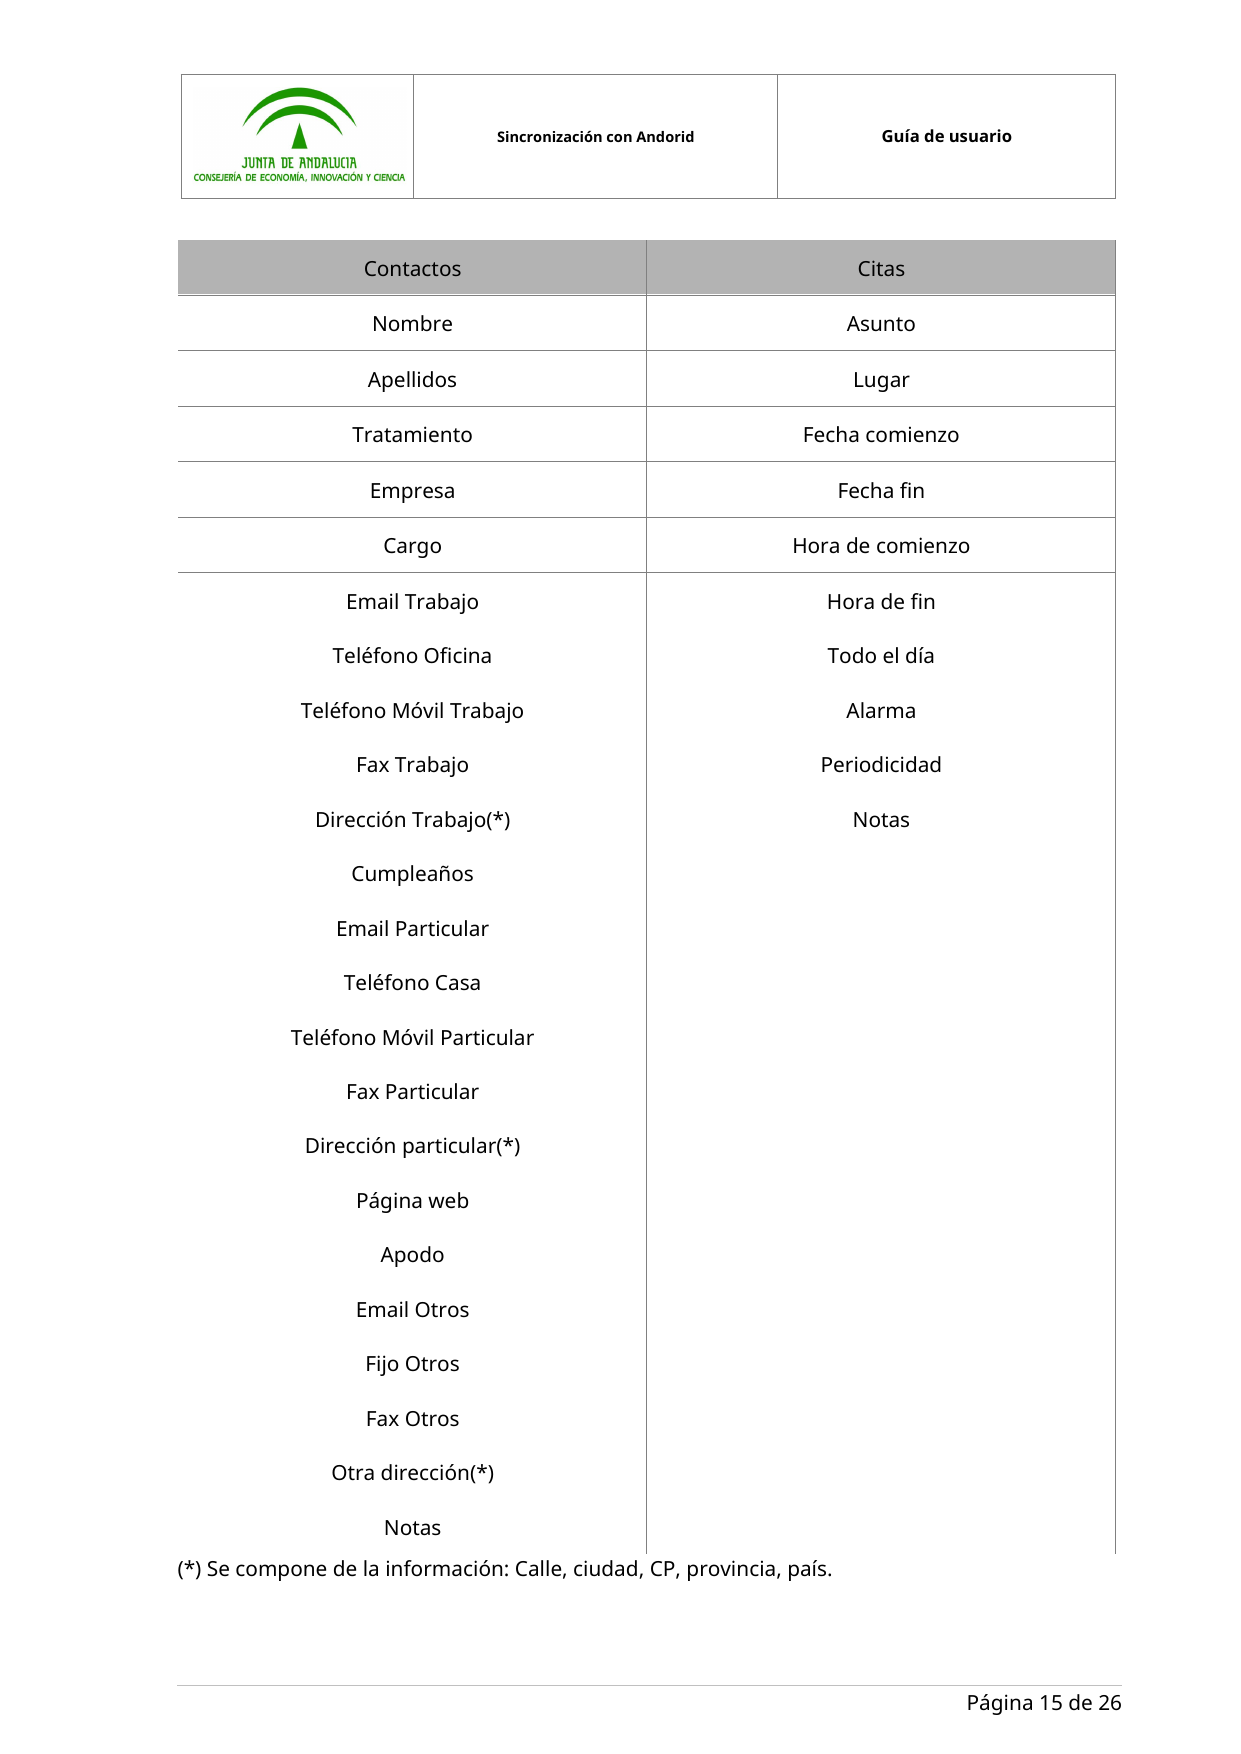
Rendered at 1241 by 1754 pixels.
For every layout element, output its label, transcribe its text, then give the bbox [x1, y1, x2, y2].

table_cell Notas [178, 1499, 646, 1554]
table_cell Nombre [178, 296, 646, 350]
table_cell Fijo Otros [178, 1336, 646, 1390]
table_cell Hora de comienzo [647, 518, 1115, 572]
table_cell Hora de fin [647, 573, 1115, 628]
table_cell [647, 1064, 1115, 1118]
table_cell [647, 1009, 1115, 1063]
table_cell Teléfono Casa [178, 955, 646, 1009]
table_cell Empresa [178, 462, 646, 517]
table_cell Teléfono Móvil Particular [178, 1009, 646, 1063]
table_cell Otra dirección(*) [178, 1445, 646, 1499]
table_cell Apellidos [178, 351, 646, 406]
table_cell Periodicidad [647, 737, 1115, 791]
table_cell [647, 846, 1115, 900]
table_cell Teléfono Móvil Trabajo [178, 682, 646, 737]
table_cell Fax Trabajo [178, 737, 646, 791]
table_cell [647, 1281, 1115, 1336]
table_cell Fax Otros [178, 1390, 646, 1445]
table_cell Email Otros [178, 1281, 646, 1336]
table_header Contactos [178, 240, 646, 294]
table_cell Dirección Trabajo(*) [178, 791, 646, 846]
table_cell Lugar [647, 351, 1115, 406]
picture [192, 87, 407, 186]
table_cell Cargo [178, 518, 646, 572]
table_cell Fax Particular [178, 1064, 646, 1118]
table_cell [647, 1118, 1115, 1172]
text (*) Se compone de la información: Calle, ciudad, CP, provincia, país. [177, 1554, 1122, 1582]
table_cell Apodo [178, 1227, 646, 1281]
table_cell [647, 1173, 1115, 1227]
table_cell [647, 1499, 1115, 1554]
table_cell Teléfono Oficina [178, 628, 646, 682]
table_cell Notas [647, 791, 1115, 846]
table_cell Tratamiento [178, 407, 646, 461]
table_cell [647, 1336, 1115, 1390]
table_cell Email Trabajo [178, 573, 646, 628]
table_cell Dirección particular(*) [178, 1118, 646, 1172]
table_cell Fecha comienzo [647, 407, 1115, 461]
table_cell Todo el día [647, 628, 1115, 682]
table_cell [647, 1445, 1115, 1499]
table_cell Página web [178, 1173, 646, 1227]
table_cell [647, 955, 1115, 1009]
table_cell [647, 900, 1115, 954]
table_cell Cumpleaños [178, 846, 646, 900]
table_header Citas [647, 240, 1115, 294]
table_cell Asunto [647, 296, 1115, 350]
table_cell Fecha fin [647, 462, 1115, 517]
table_cell Alarma [647, 682, 1115, 737]
table_cell [647, 1227, 1115, 1281]
table_cell Email Particular [178, 900, 646, 954]
table_cell [647, 1390, 1115, 1445]
